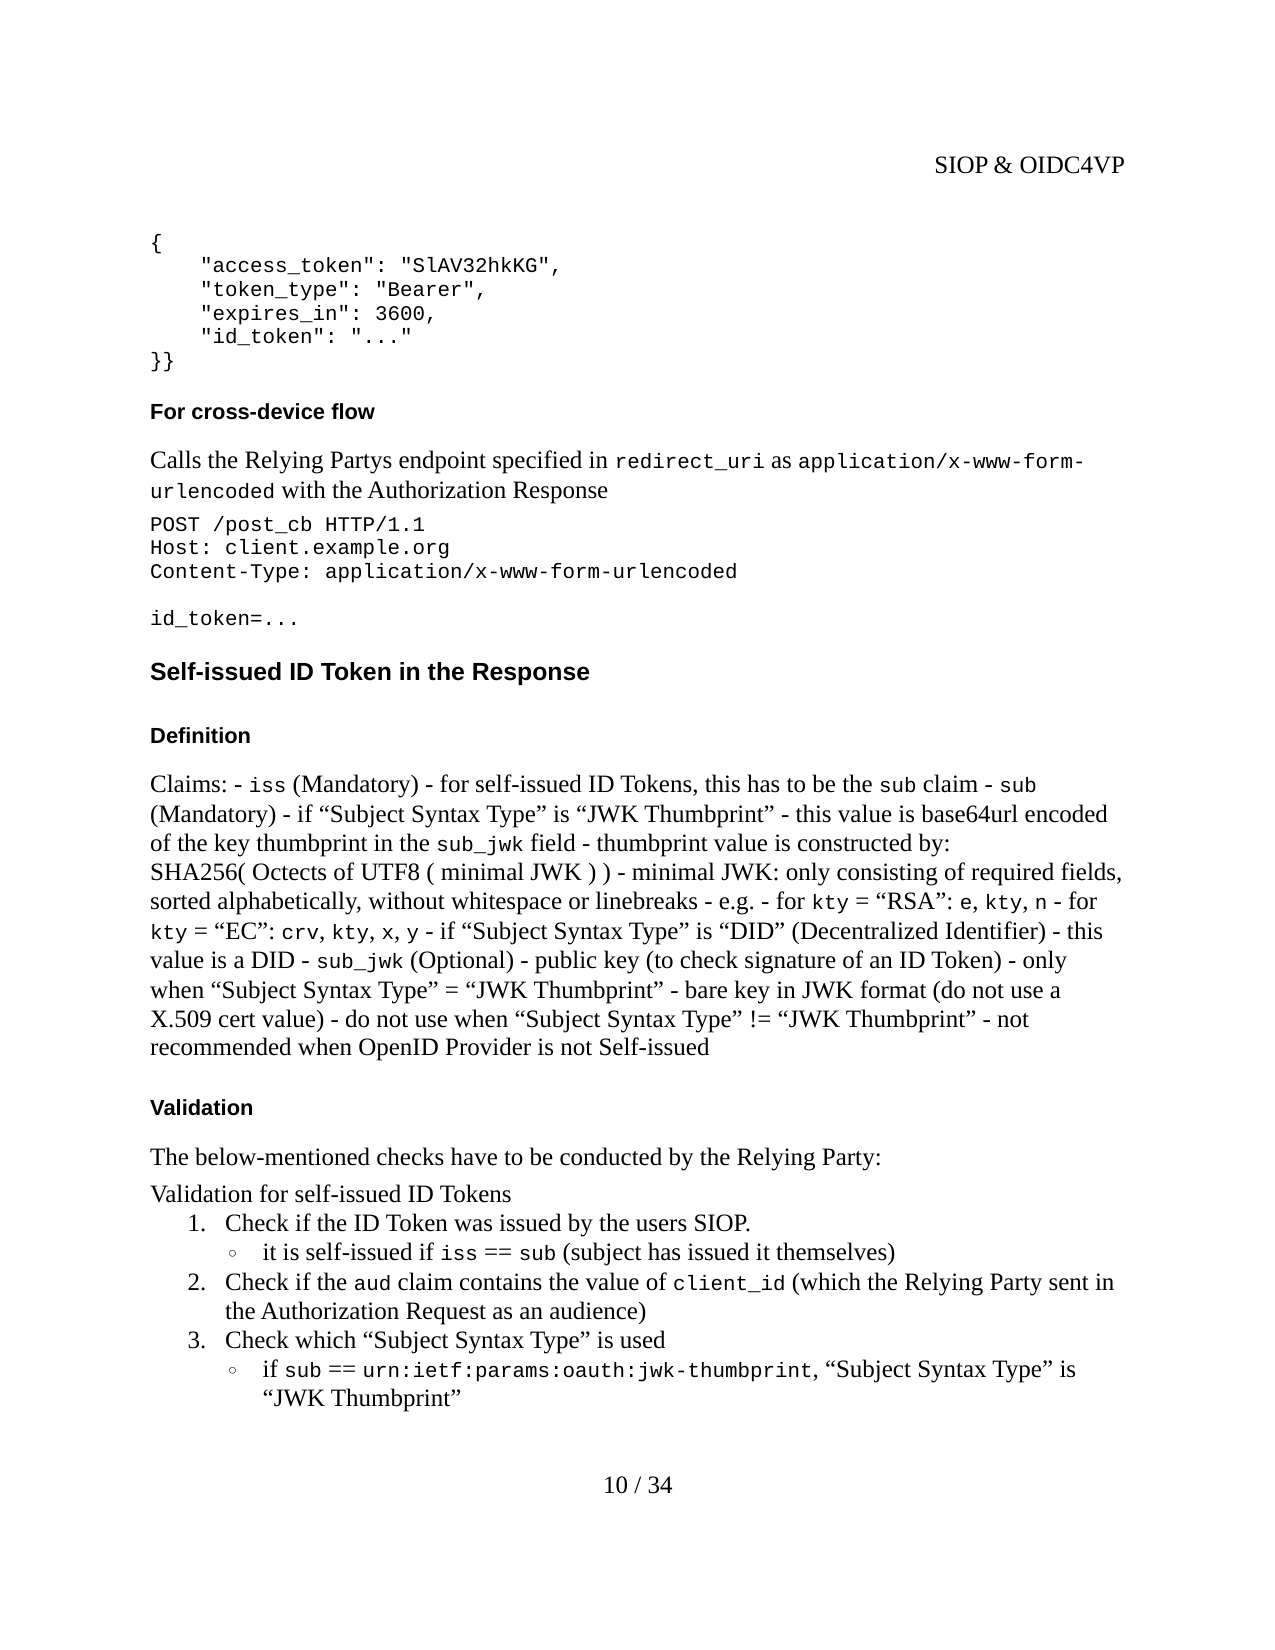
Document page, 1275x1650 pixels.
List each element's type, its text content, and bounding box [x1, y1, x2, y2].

text Claims: - iss (Mandatory) - for self-issued ID Tokens, this has to be the sub claim - sub (Mandatory) - if “Subject Syntax Type” is “JWK Thumbprint” - this value is base64url encoded of the key thumbprint in the sub_jwk field - thumbprint value is constructed by: SHA256( Octects of UTF8 ( minimal JWK ) ) - minimal JWK: only consisting of required fields, sorted alphabetically, without whitespace or linebreaks - e.g. - for kty = “RSA”: e, kty, n - for kty = “EC”: crv, kty, x, y - if “Subject Syntax Type” is “DID” (Decentralized Identifier) - this value is a DID - sub_jwk (Optional) - public key (to check signature of an ID Token) - only when “Subject Syntax Type” = “JWK Thumbprint” - bare key in JWK format (do not use a X.509 cert value) - do not use when “Subject Syntax Type” != “JWK Thumbprint” - not recommended when OpenID Provider is not Self-issued [150, 769, 1125, 1061]
text "access_token": "SlAV32hkKG", [150, 256, 1125, 279]
text Host: client.example.org [150, 537, 1125, 561]
text "token_type": "Bearer", [150, 279, 1125, 303]
text Content-Type: application/x-www-form-urlencoded [150, 561, 1125, 584]
list it is self-issued if iss == sub (subject has issued it themselves) [225, 1237, 1125, 1267]
list Check if the aud claim contains the value of client_id (which the Relying Party sent in the Authorization Request as an audience) [187, 1267, 1125, 1325]
subtitle Validation [150, 1095, 1125, 1120]
list Check which “Subject Syntax Type” is used [187, 1325, 1125, 1354]
text { [150, 232, 1125, 256]
list Check if the ID Token was issued by the users SIOP. [187, 1208, 1125, 1237]
text "expires_in": 3600, [150, 303, 1125, 326]
text "id_token": "..." [150, 326, 1125, 350]
text Calls the Relying Partys endpoint specified in redirect_uri as application/x-www-form-urlencoded with the Authorization Response [150, 445, 1125, 504]
subtitle For cross-device flow [150, 399, 1125, 424]
text }} [150, 350, 1125, 374]
text POST /post_cb HTTP/1.1 [150, 513, 1125, 537]
text The below-mentioned checks have to be conducted by the Relying Party: [150, 1142, 1125, 1171]
text id_token=... [150, 608, 1125, 632]
subtitle Definition [150, 723, 1125, 748]
subtitle Validation for self-issued ID Tokens [150, 1179, 1125, 1208]
list if sub == urn:ietf:params:oauth:jwk-thumbprint, “Subject Syntax Type” is “JWK Thumbprint” [225, 1354, 1125, 1412]
subtitle Self-issued ID Token in the Response [150, 657, 1125, 685]
